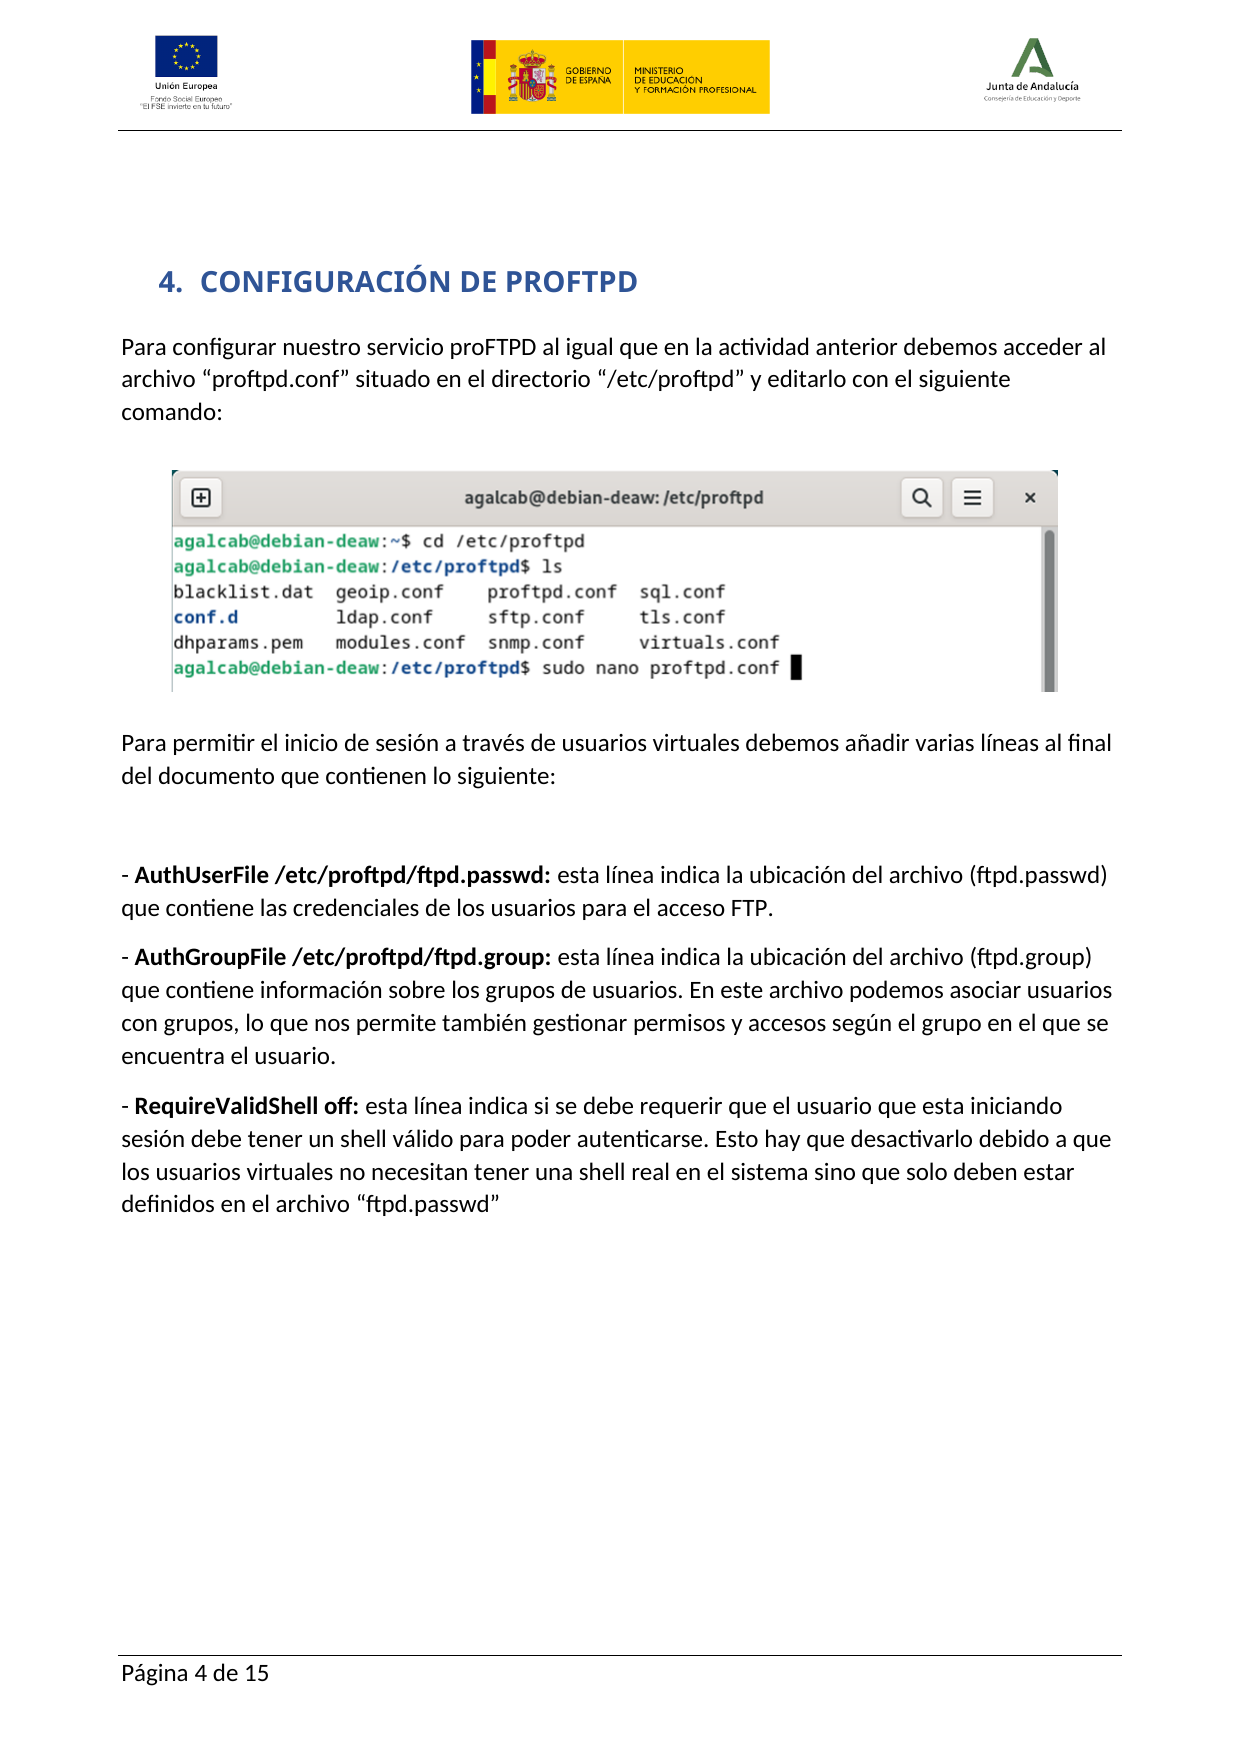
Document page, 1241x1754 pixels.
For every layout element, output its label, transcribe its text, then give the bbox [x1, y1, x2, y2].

text - AuthUserFile /etc/proftpd/ftpd.passwd: esta línea indica la ubicación del archivo (ftpd.passwd) que contiene las credenciales de los usuarios para el acceso FTP. [121, 859, 1119, 922]
picture [469, 39, 771, 115]
text - AuthGroupFile /etc/proftpd/ftpd.group: esta línea indica la ubicación del archivo (ftpd.group) que contiene información sobre los grupos de usuarios. En este archivo podemos asociar usuarios con grupos, lo que nos permite también gestionar permisos y accesos según el grupo en el que se encuentra el usuario. [121, 942, 1119, 1071]
text Para permitir el inicio de sesión a través de usuarios virtuales debemos añadir varias líneas al final del documento que contienen lo siguiente: [121, 727, 1119, 790]
text - RequireValidShell off: esta línea indica si se debe requerir que el usuario que esta iniciando sesión debe tener un shell válido para poder autenticarse. Esto hay que desactivarlo debido a que los usuarios virtuales no necesitan tener una shell real en el sistema sino que solo deben estar definidos en el archivo “ftpd.passwd” [121, 1090, 1119, 1219]
picture [171, 470, 1058, 692]
picture [139, 32, 234, 113]
text Para configurar nuestro servicio proFTPD al igual que en la actividad anterior debemos acceder al archivo “proftpd.conf” situado en el directorio “/etc/proftpd” y editarlo con el siguiente comando: [121, 331, 1119, 460]
picture [964, 33, 1101, 114]
subtitle CONFIGURACIÓN DE PROFTPD [158, 262, 1119, 301]
